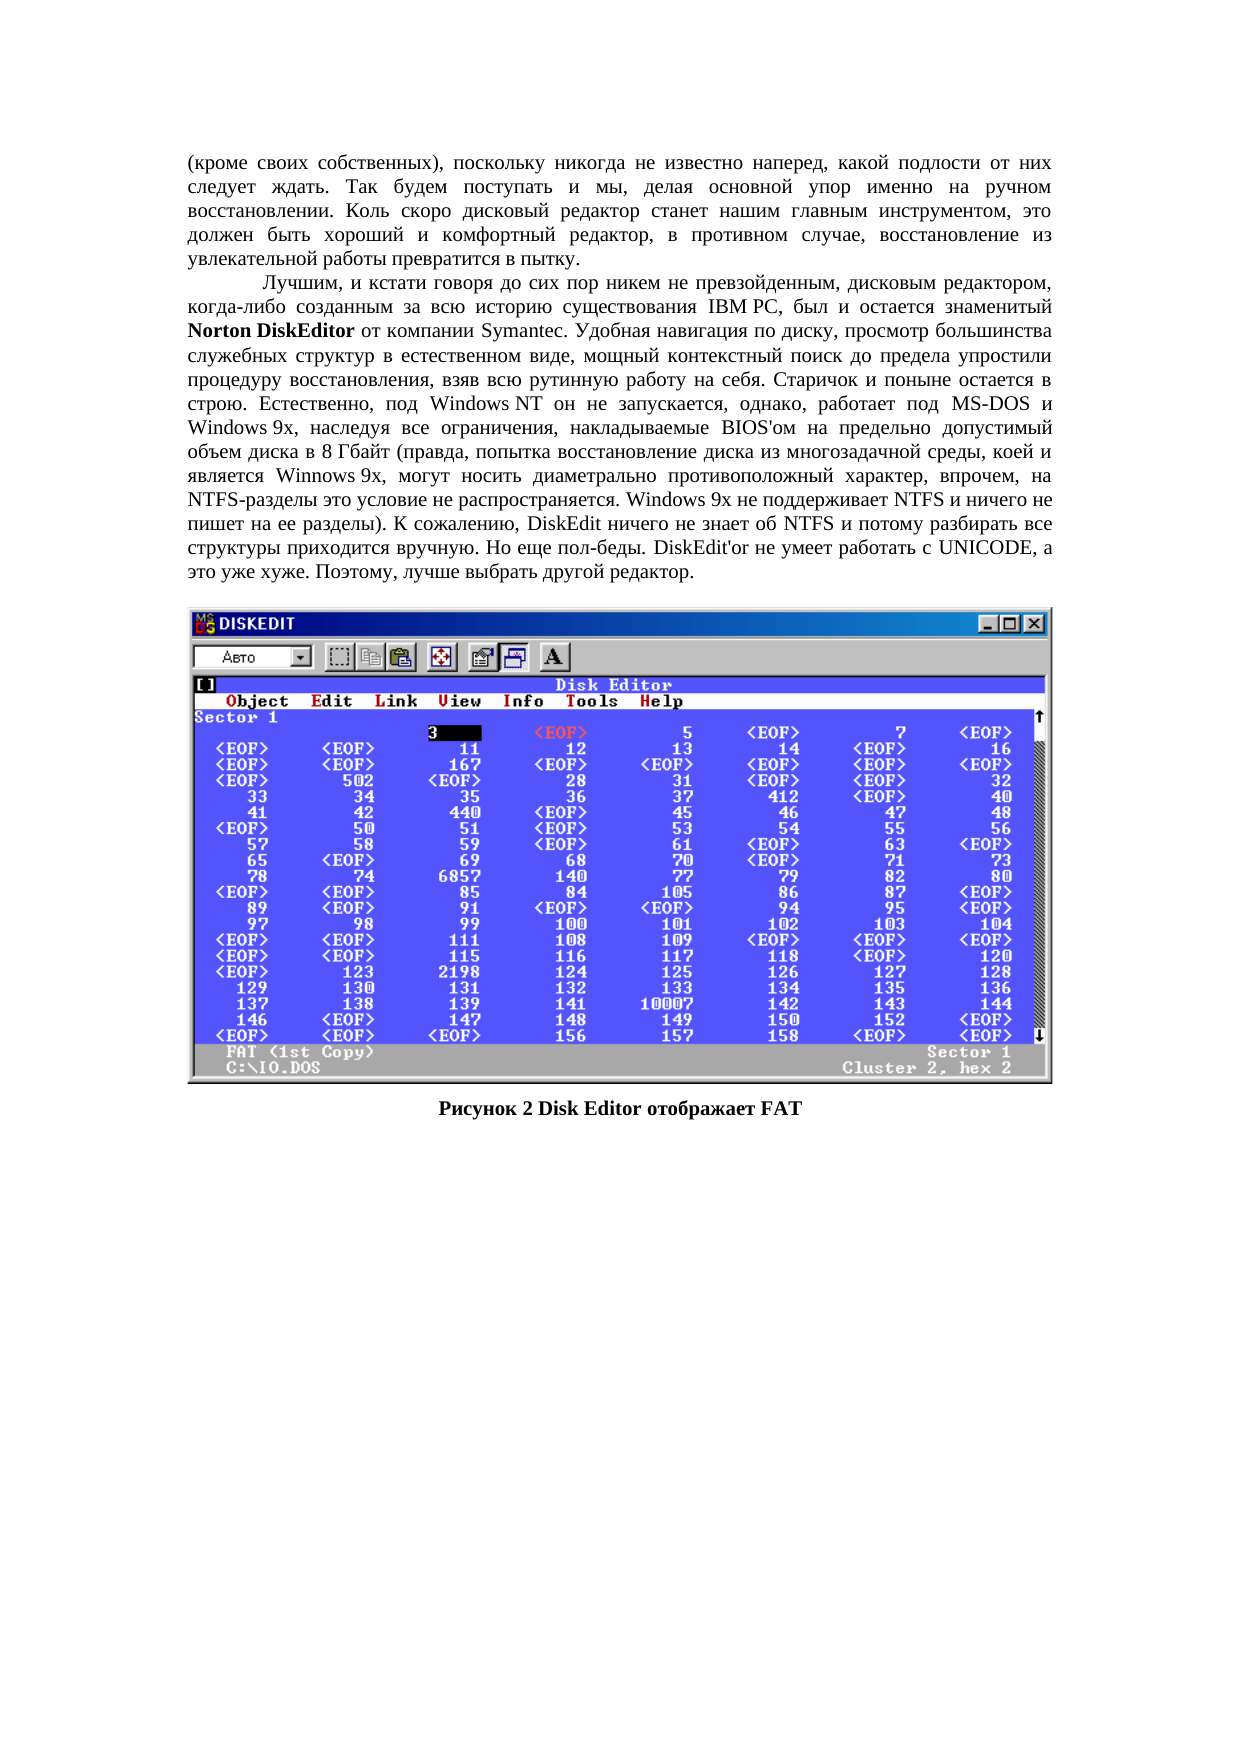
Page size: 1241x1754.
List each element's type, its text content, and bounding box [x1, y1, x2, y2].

text (кроме своих собственных), поскольку никогда не известно наперед, какой подлости от них следует ждать. Так будем поступать и мы, делая основной упор именно на ручном восстановлении. Коль скоро дисковый редактор станет нашим главным инструментом, это должен быть хороший и комфортный редактор, в противном случае, восстановление из увлекательной работы превратится в пытку. [187, 150, 1053, 270]
text Рисунок 2 Disk Editor отображает FAT [187, 1096, 1053, 1120]
text Лучшим, и кстати говоря до сих пор никем не превзойденным, дисковым редактором, когда-либо созданным за всю историю существования IBM PC, был и остается знаменитый Norton DiskEditor от компании Symantec. Удобная навигация по диску, просмотр большинства служебных структур в естественном виде, мощный контекстный поиск до предела упростили процедуру восстановления, взяв всю рутинную работу на себя. Старичок и поныне остается в строю. Естественно, под Windows NT он не запускается, однако, работает под MS-DOS и Windows 9x, наследуя все ограничения, накладываемые BIOS'ом на предельно допустимый объем диска в 8 Гбайт (правда, попытка восстановление диска из многозадачной среды, коей и является Winnows 9x, могут носить диаметрально противоположный характер, впрочем, на NTFS-разделы это условие не распространяется. Windows 9x не поддерживает NTFS и ничего не пишет на ее разделы). К сожалению, DiskEdit ничего не знает об NTFS и потому разбирать все структуры приходится вручную. Но еще пол-беды. DiskEdit'or не умеет работать с UNICODE, а это уже хуже. Поэтому, лучше выбрать другой редактор. [187, 270, 1053, 583]
picture [187, 607, 1053, 1084]
